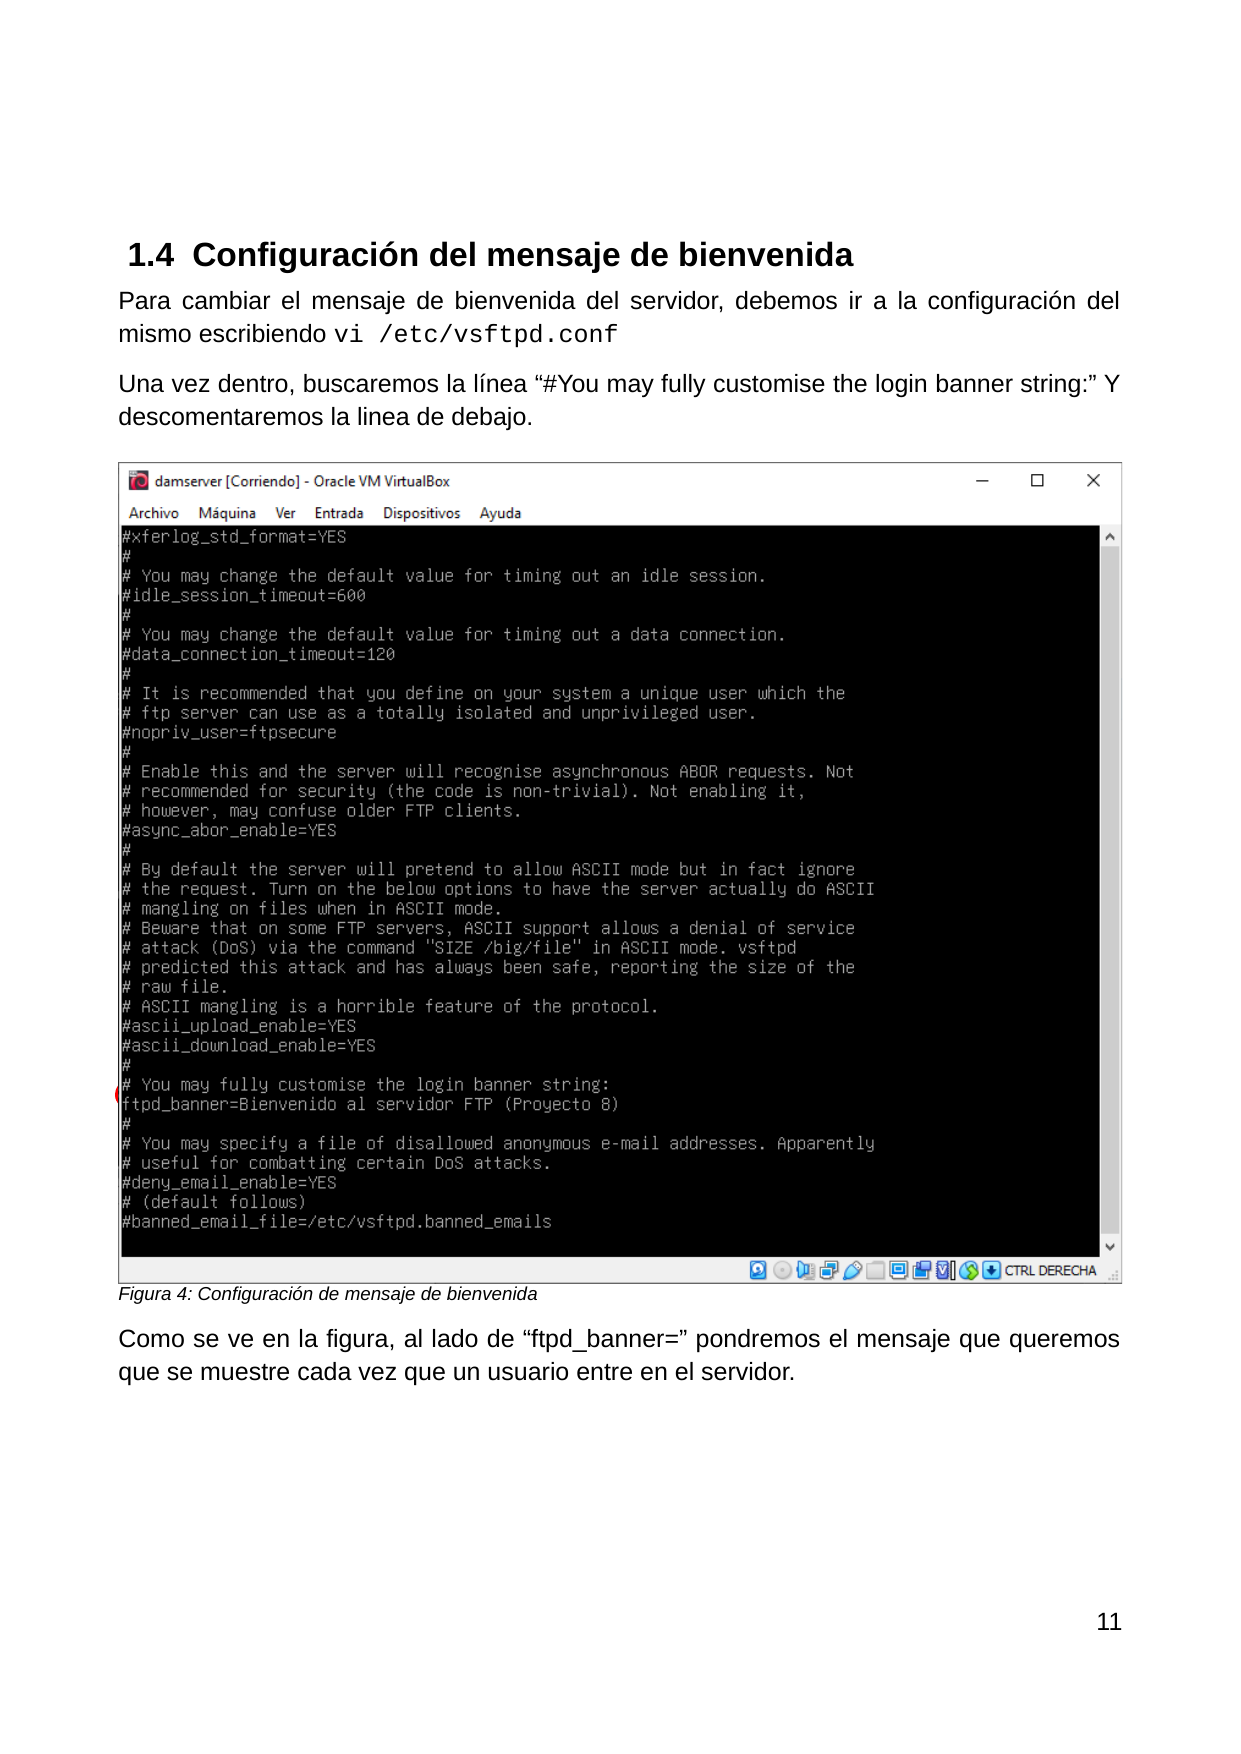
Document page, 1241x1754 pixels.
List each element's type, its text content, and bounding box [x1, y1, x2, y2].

picture [118, 462, 1123, 1284]
subtitle Configuración del mensaje de bienvenida [118, 234, 1122, 273]
text Para cambiar el mensaje de bienvenida del servidor, debemos ir a la configuración del mismo escribiendo vi /etc/vsftpd.conf [118, 286, 1122, 350]
text Como se ve en la figura, al lado de “ftpd_banner=” pondremos el mensaje que queremos que se muestre cada vez que un usuario entre en el servidor. [118, 1324, 1122, 1386]
text Una vez dentro, buscaremos la línea “#You may fully customise the login banner string:” Y descomentaremos la linea de debajo. [118, 369, 1122, 431]
text Figura 4: Configuración de mensaje de bienvenida [118, 1284, 1122, 1305]
